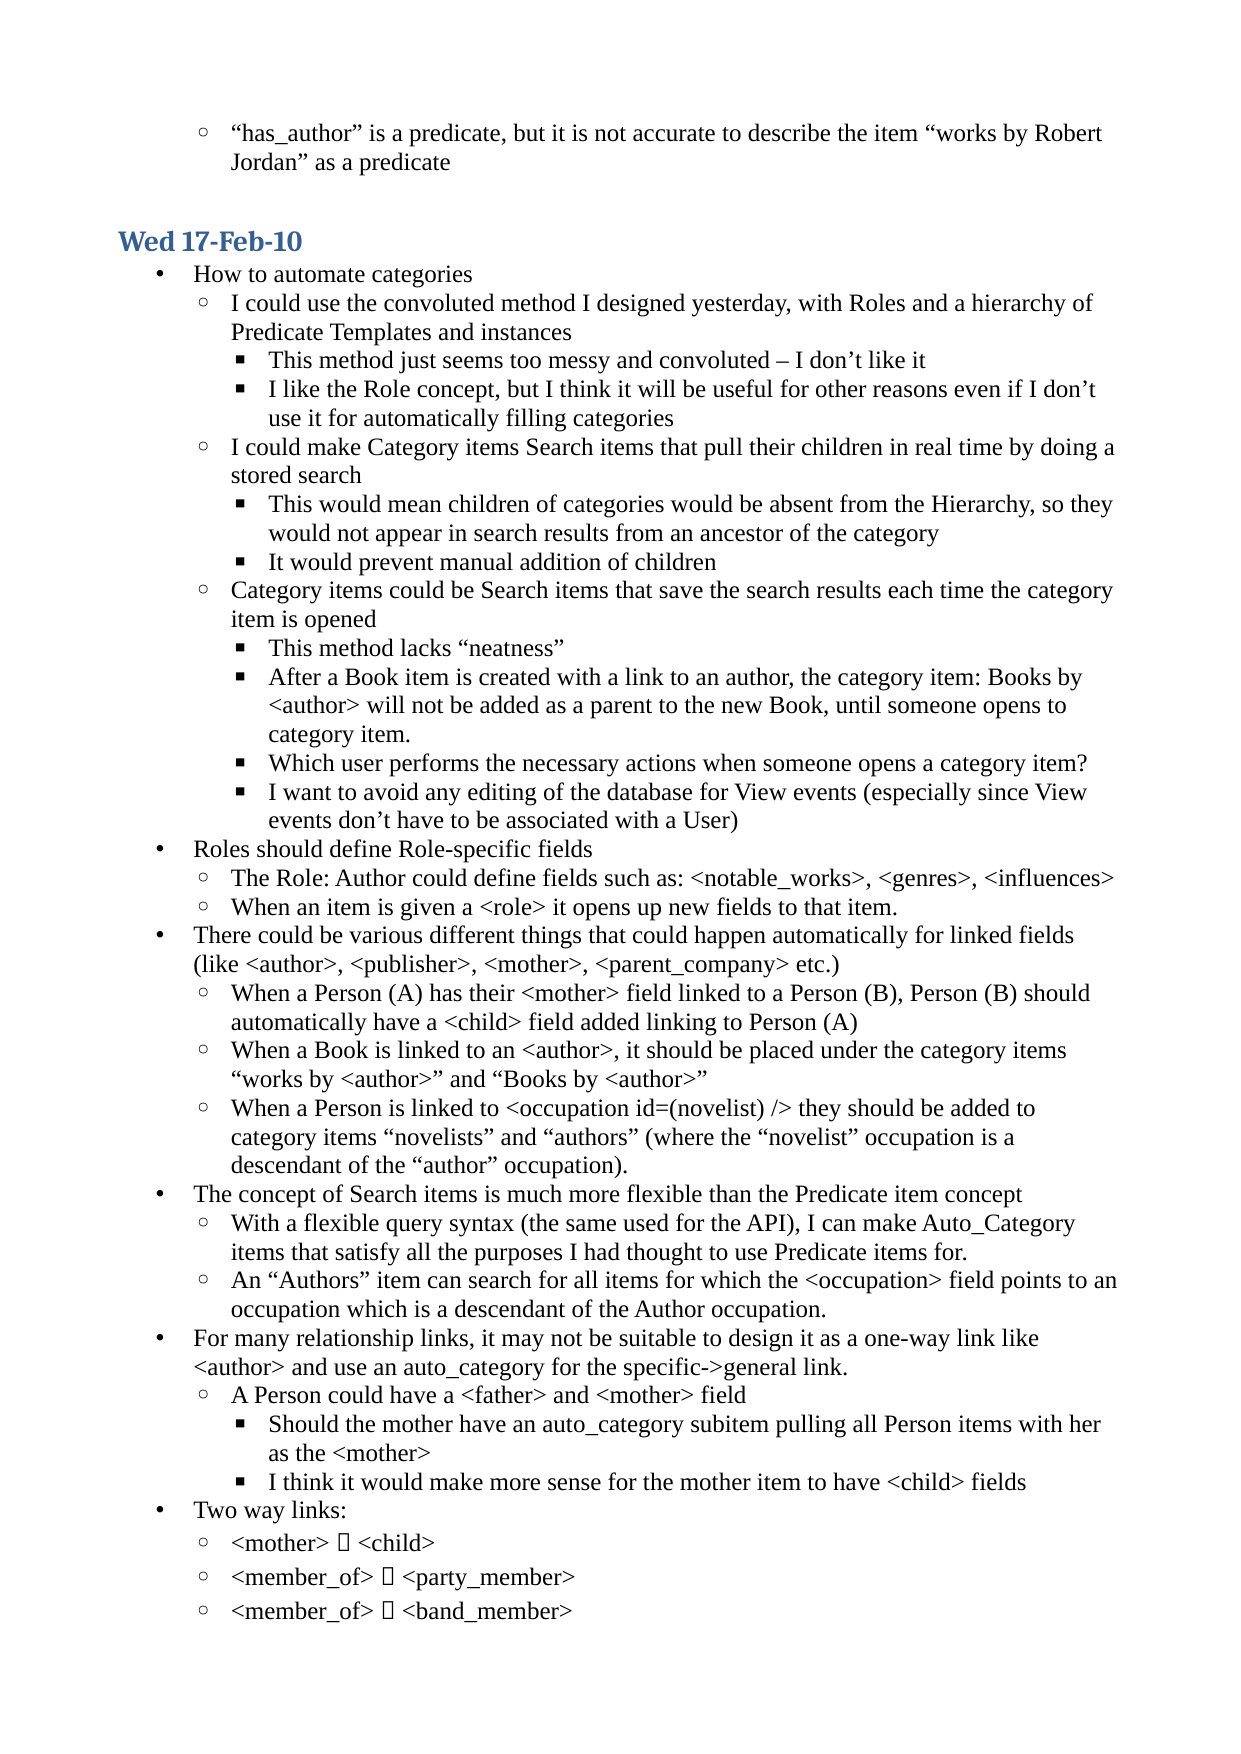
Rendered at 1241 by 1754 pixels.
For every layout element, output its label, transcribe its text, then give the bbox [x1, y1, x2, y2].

list Category items could be Search items that save the search results each time the category item is opened [193, 575, 1122, 633]
list When a Book is linked to an <author>, it should be placed under the category items “works by <author>” and “Books by <author>” [193, 1035, 1122, 1093]
list A Person could have a <father> and <mother> field [193, 1380, 1122, 1409]
list I could use the convoluted method I designed yesterday, with Roles and a hierarchy of Predicate Templates and instances [193, 288, 1122, 345]
list Should the mother have an auto_category subitem pulling all Person items with her as the <mother> [231, 1409, 1122, 1467]
list When a Person is linked to <occupation id=(novelist) /> they should be added to category items “novelists” and “authors” (where the “novelist” occupation is a descendant of the “author” occupation). [193, 1093, 1122, 1179]
list It would prevent manual addition of children [231, 547, 1122, 575]
list There could be various different things that could happen automatically for linked fields (like <author>, <publisher>, <mother>, <parent_company> etc.) [156, 920, 1122, 978]
list I could make Category items Search items that pull their children in real time by doing a stored search [193, 432, 1122, 489]
list This method just seems too messy and convoluted – I don’t like it [231, 345, 1122, 374]
list After a Book item is created with a link to an author, the category item: Books by <author> will not be added as a parent to the new Book, until someone opens to category item. [231, 662, 1122, 748]
list Which user performs the necessary actions when someone opens a category item? [231, 748, 1122, 777]
list I like the Role concept, but I think it will be useful for other reasons even if I don’t use it for automatically filling categories [231, 374, 1122, 432]
list Roles should define Role-specific fields [156, 834, 1122, 863]
list I think it would make more sense for the mother item to have <child> fields [231, 1467, 1122, 1495]
list <member_of>  <band_member> [193, 1592, 1122, 1626]
list The concept of Search items is much more flexible than the Predicate item concept [156, 1179, 1122, 1208]
list An “Authors” item can search for all items for which the <occupation> field points to an occupation which is a descendant of the Author occupation. [193, 1265, 1122, 1323]
list The Role: Author could define fields such as: <notable_works>, <genres>, <influences> [193, 863, 1122, 892]
list With a flexible query syntax (the same used for the API), I can make Auto_Category items that satisfy all the purposes I had thought to use Predicate items for. [193, 1208, 1122, 1265]
subtitle Wed 17-Feb-10 [118, 226, 1122, 259]
list I want to avoid any editing of the database for View events (especially since View events don’t have to be associated with a User) [231, 777, 1122, 834]
list <member_of>  <party_member> [193, 1558, 1122, 1592]
list “has_author” is a predicate, but it is not accurate to describe the item “works by Robert Jordan” as a predicate [193, 118, 1122, 176]
list Two way links: [156, 1495, 1122, 1524]
list This would mean children of categories would be absent from the Hierarchy, so they would not appear in search results from an ancestor of the category [231, 489, 1122, 547]
list When a Person (A) has their <mother> field linked to a Person (B), Person (B) should automatically have a <child> field added linking to Person (A) [193, 978, 1122, 1035]
list For many relationship links, it may not be suitable to design it as a one-way link like <author> and use an auto_category for the specific->general link. [156, 1323, 1122, 1380]
list When an item is given a <role> it opens up new fields to that item. [193, 892, 1122, 920]
list How to automate categories [156, 259, 1122, 288]
list This method lacks “neatness” [231, 633, 1122, 662]
list <mother>  <child> [193, 1524, 1122, 1558]
